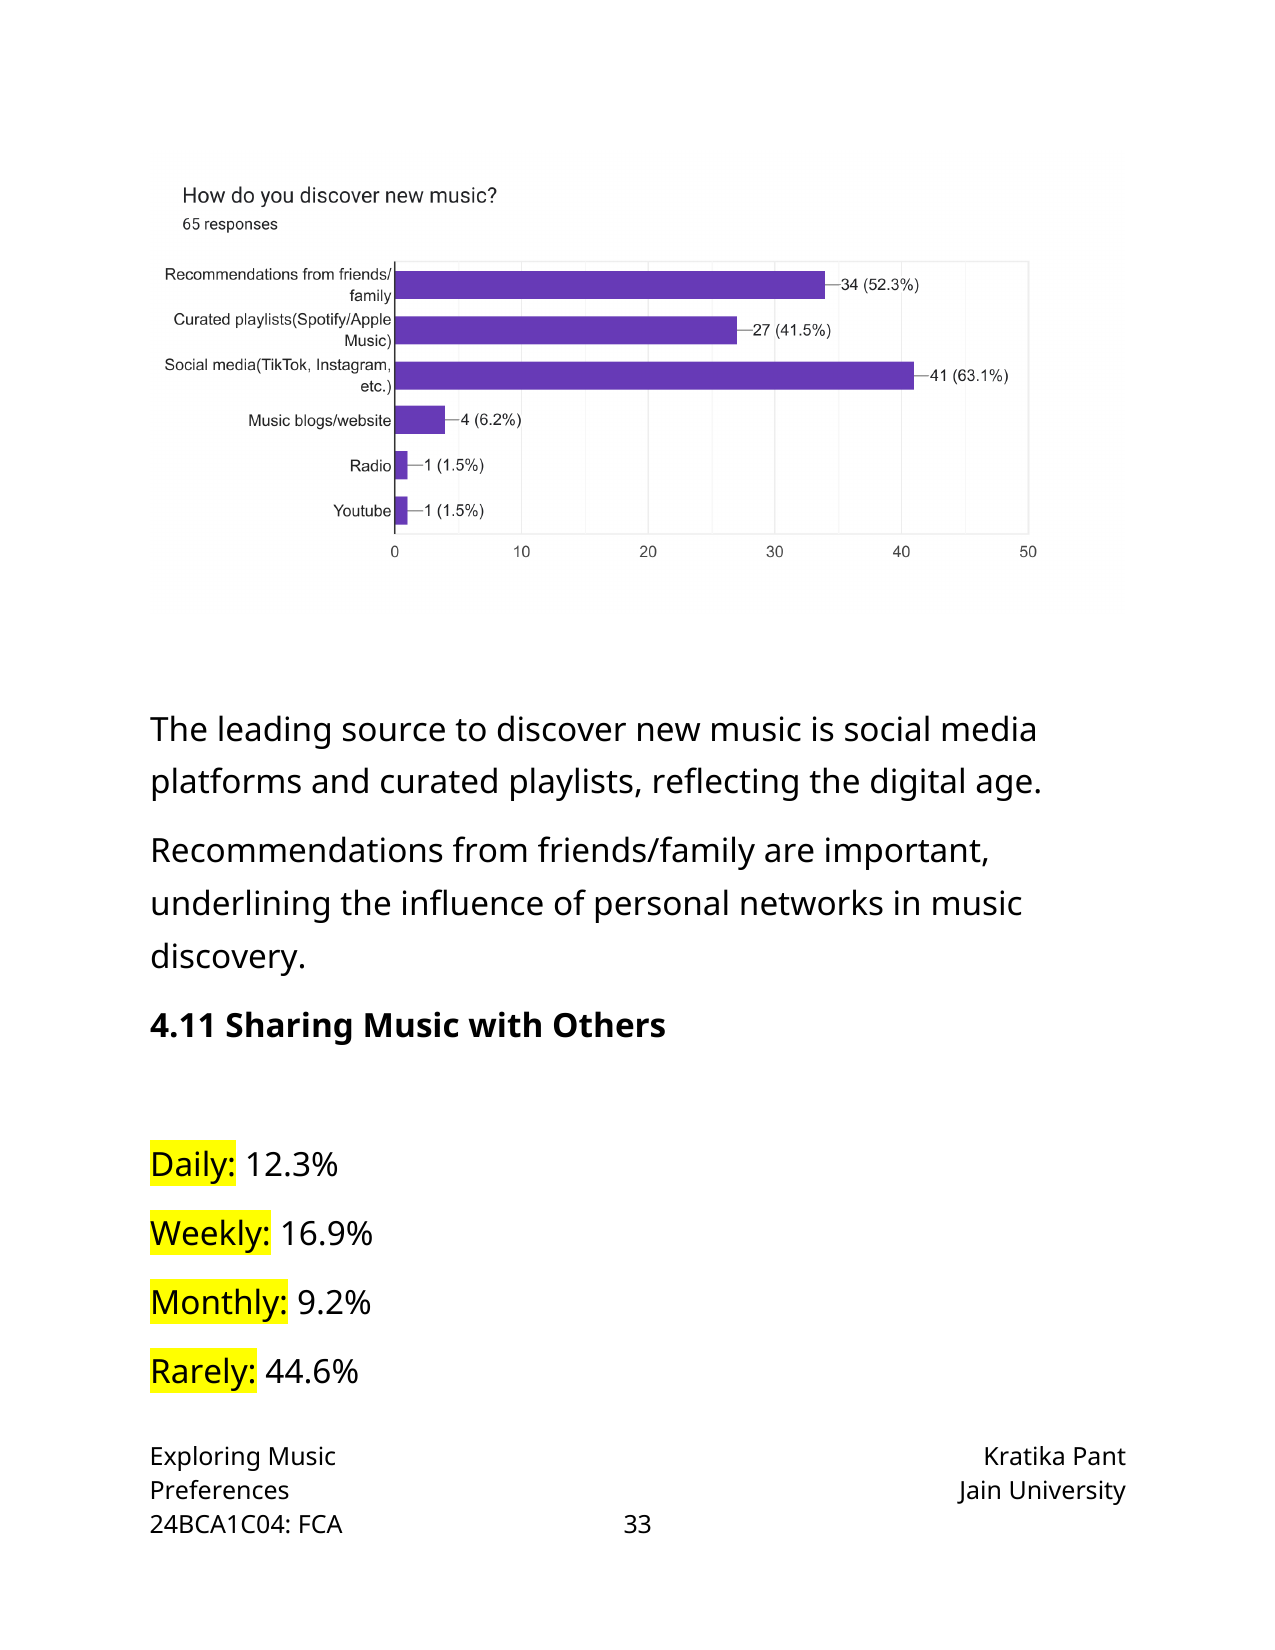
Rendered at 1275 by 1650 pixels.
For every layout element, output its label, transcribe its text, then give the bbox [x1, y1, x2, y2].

text Daily: 12.3% [150, 1140, 1125, 1186]
text The leading source to discover new music is social media platforms and curated playlists, reflecting the digital age. [150, 705, 1125, 803]
text Rarely: 44.6% [150, 1348, 1125, 1393]
text 4.11 Sharing Music with Others [150, 1002, 1125, 1047]
text Recommendations from friends/family are important, underlining the influence of personal networks in music discovery. [150, 827, 1125, 978]
text Weekly: 16.9% [150, 1209, 1125, 1255]
text Monthly: 9.2% [150, 1279, 1125, 1324]
